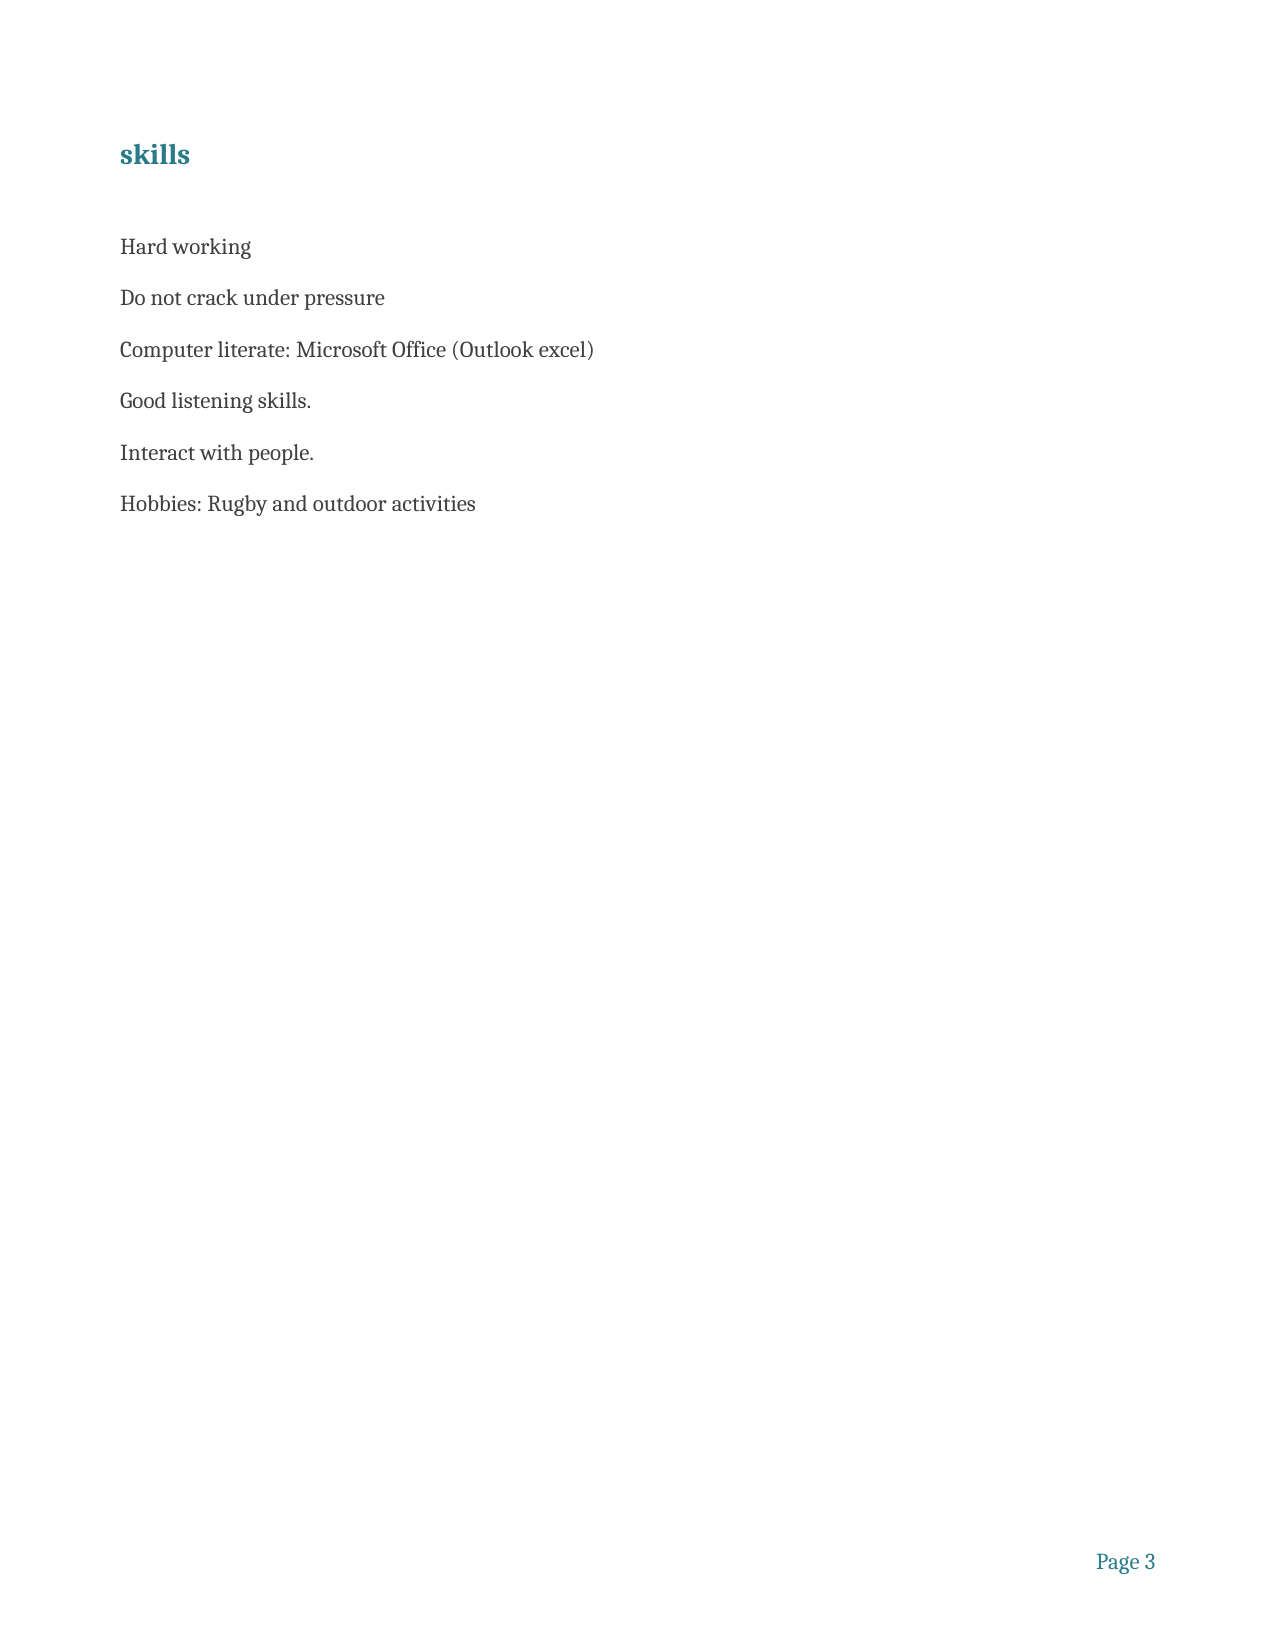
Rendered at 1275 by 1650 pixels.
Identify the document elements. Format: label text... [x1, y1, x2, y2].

text Interact with people. [120, 439, 1155, 466]
text Good listening skills. [120, 388, 1155, 414]
subtitle skills [120, 138, 1155, 172]
text Do not crack under pressure [120, 285, 1155, 312]
text Hobbies: Rugby and outdoor activities [120, 491, 1155, 517]
text Computer literate: Microsoft Office (Outlook excel) [120, 337, 1155, 363]
text Hard working [120, 234, 1155, 260]
